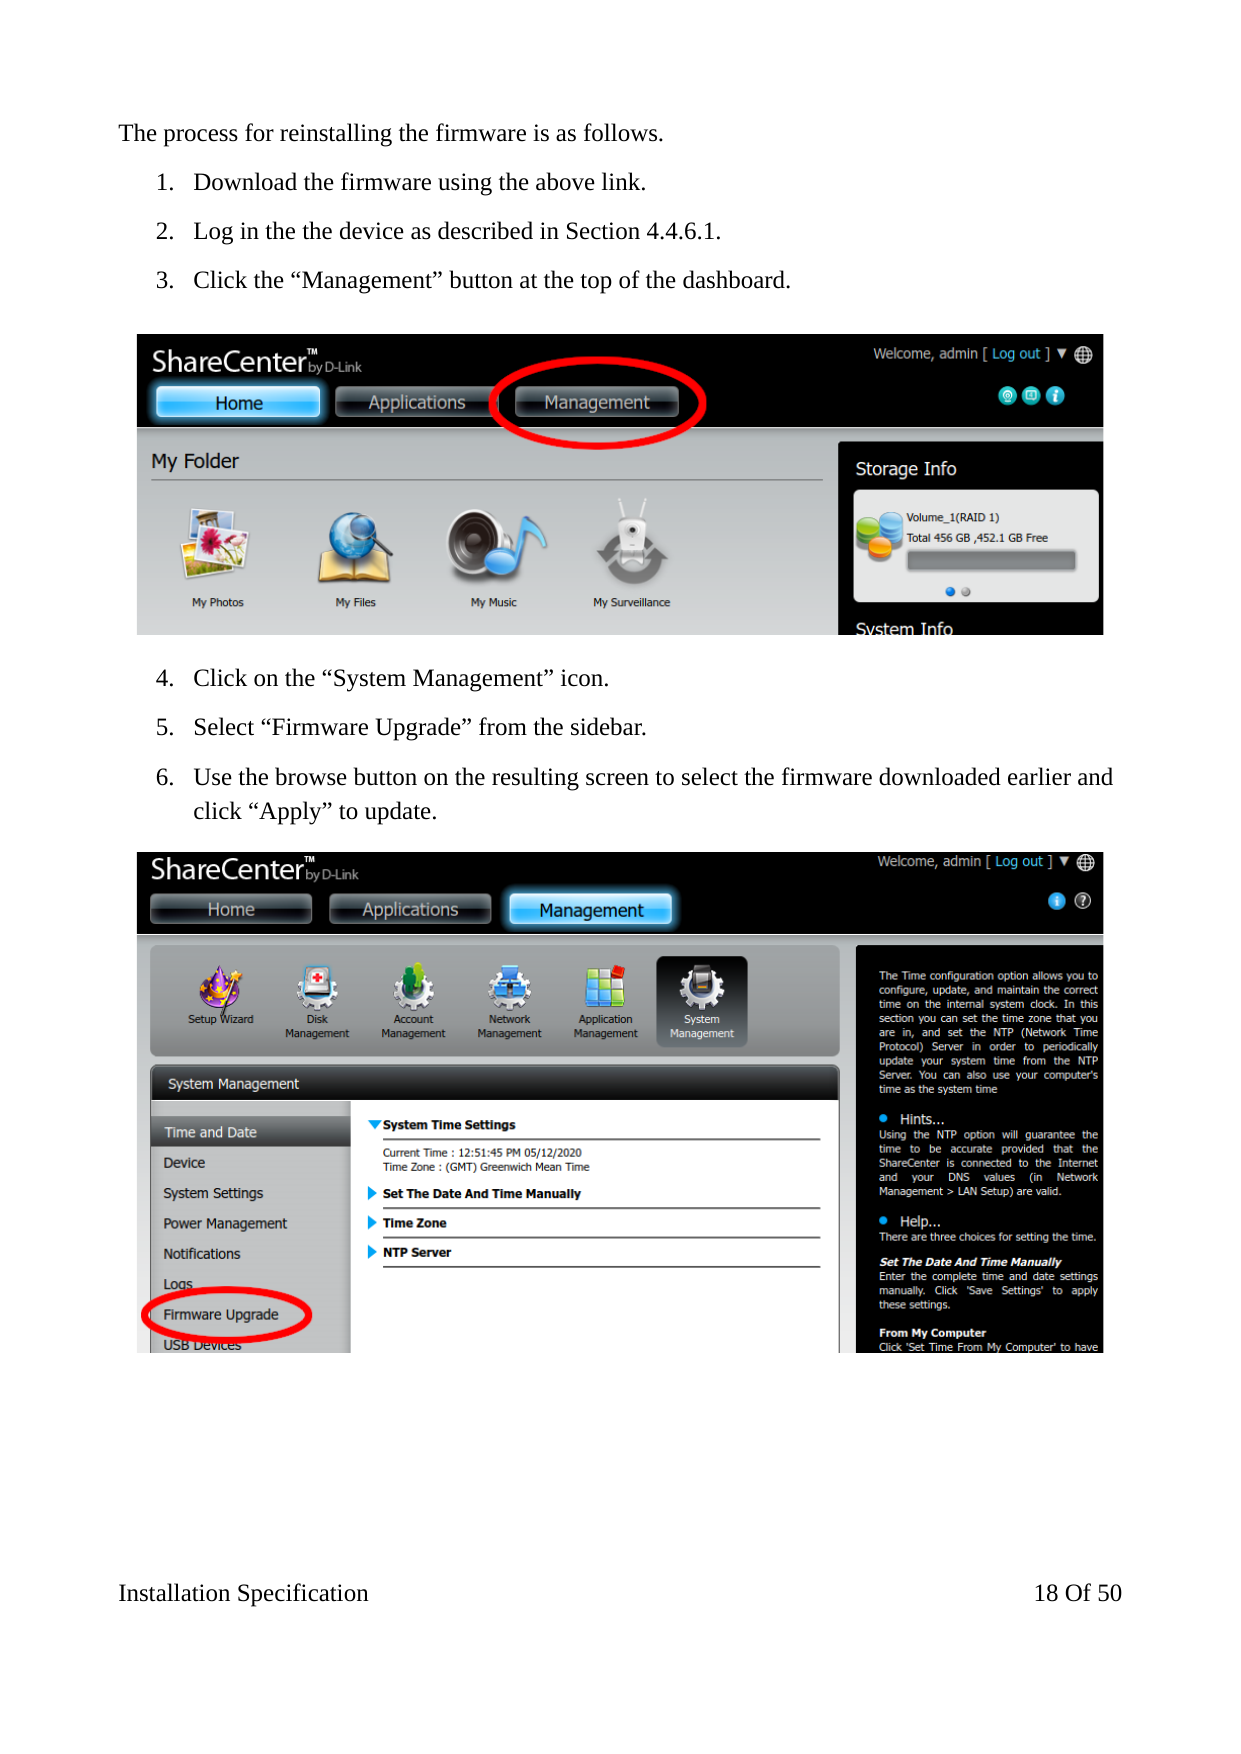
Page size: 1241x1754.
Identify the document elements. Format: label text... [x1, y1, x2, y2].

list Use the browse button on the resulting screen to select the firmware downloaded earlier and click “Apply” to update. [156, 762, 1122, 825]
list Download the firmware using the above link. [156, 167, 1122, 196]
picture [136, 334, 1104, 635]
picture [136, 852, 1104, 1353]
text The process for reinstalling the firmware is as follows. [118, 118, 1122, 147]
list Click the “Management” button at the top of the dashboard. [156, 265, 1122, 294]
list Select “Firmware Upgrade” from the sidebar. [156, 712, 1122, 741]
list Click on the “System Management” icon. [156, 663, 1122, 692]
list Log in the the device as described in Section 4.4.6.1. [156, 216, 1122, 245]
